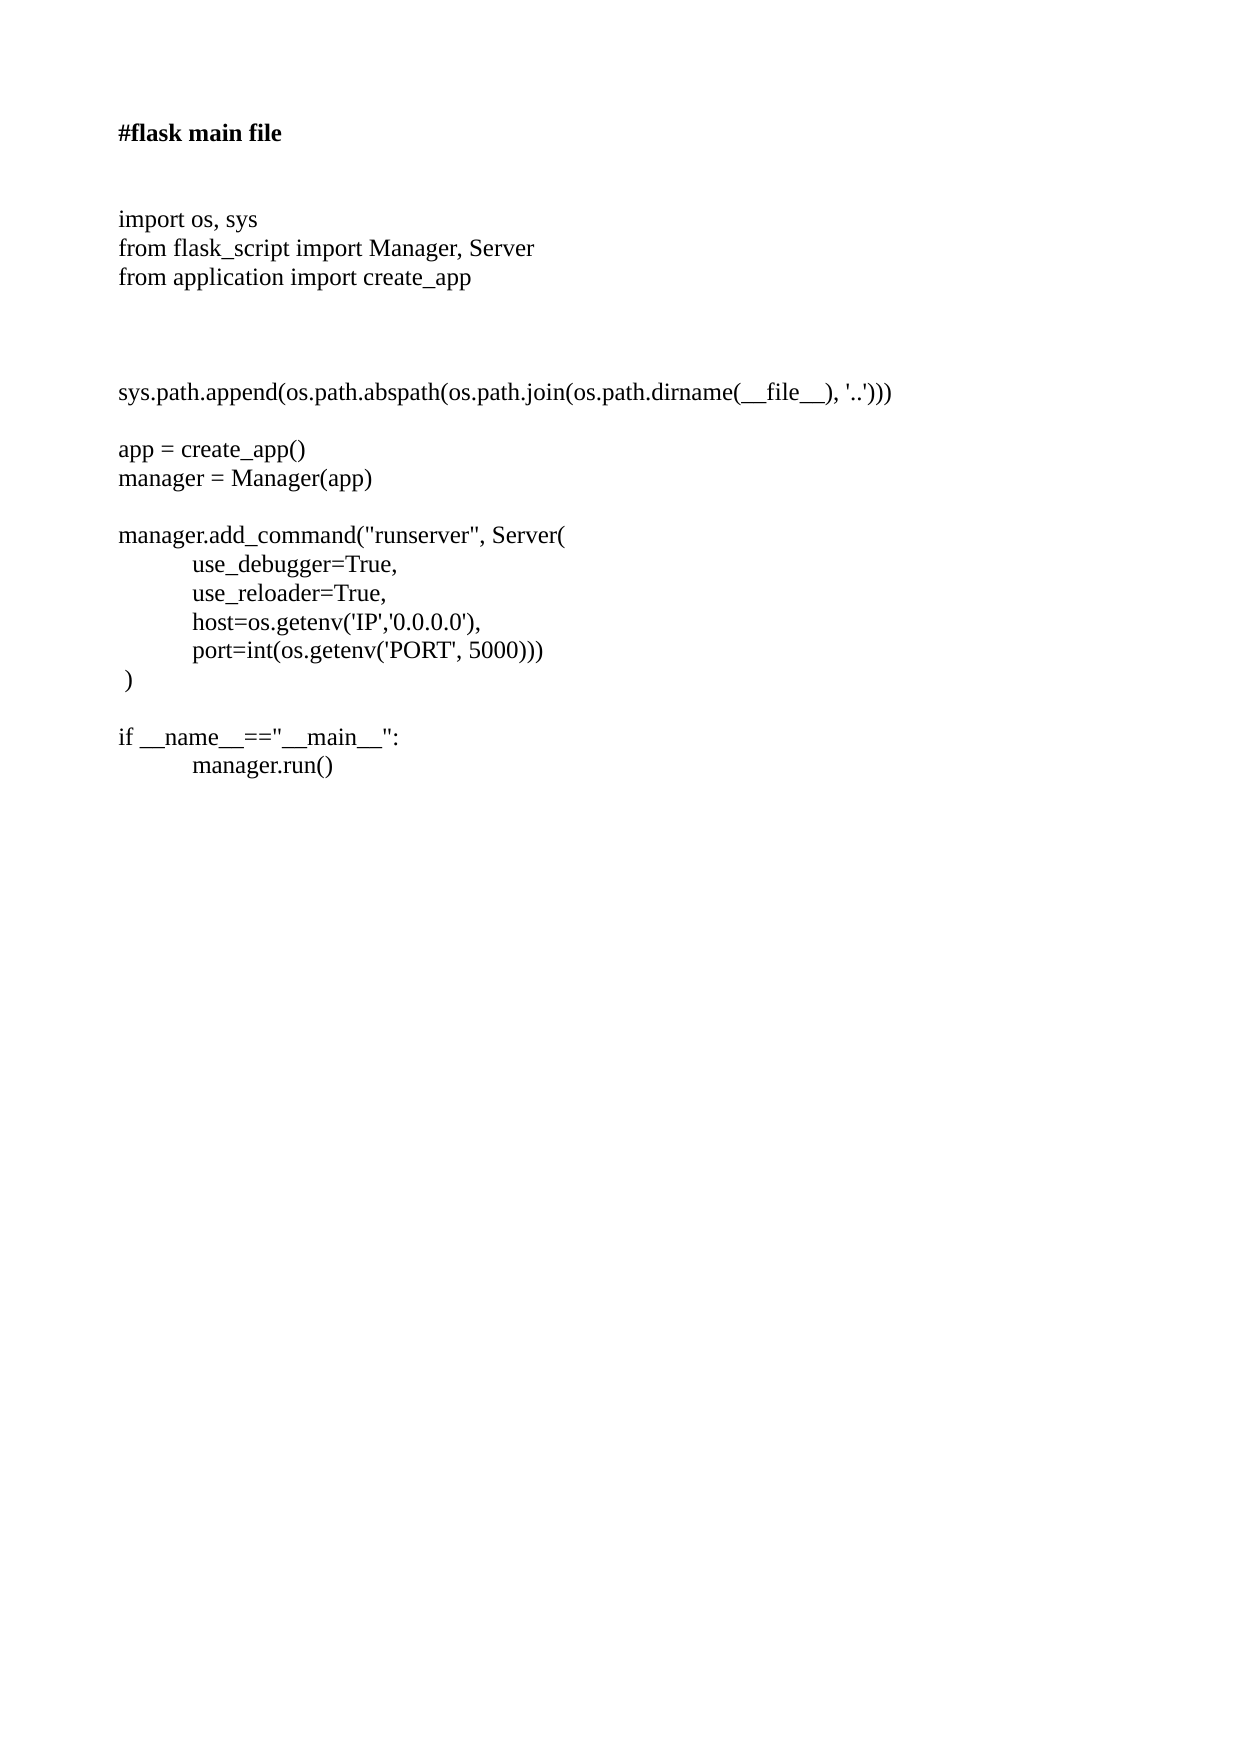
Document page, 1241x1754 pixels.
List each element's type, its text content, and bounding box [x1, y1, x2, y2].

text port=int(os.getenv('PORT', 5000))) [118, 636, 1122, 664]
text use_reloader=True, [118, 578, 1122, 607]
text if __name__=="__main__": [118, 722, 1122, 751]
text sys.path.append(os.path.abspath(os.path.join(os.path.dirname(__file__), '..'))) [118, 377, 1122, 406]
text from application import create_app [118, 262, 1122, 291]
text manager.run() [118, 751, 1122, 779]
text from flask_script import Manager, Server [118, 233, 1122, 262]
text host=os.getenv('IP','0.0.0.0'), [118, 607, 1122, 636]
text use_debugger=True, [118, 549, 1122, 578]
text app = create_app() [118, 434, 1122, 463]
text manager = Manager(app) [118, 463, 1122, 492]
text ) [118, 664, 1122, 693]
text import os, sys [118, 204, 1122, 233]
text manager.add_command("runserver", Server( [118, 521, 1122, 549]
text #flask main file [118, 118, 1122, 147]
